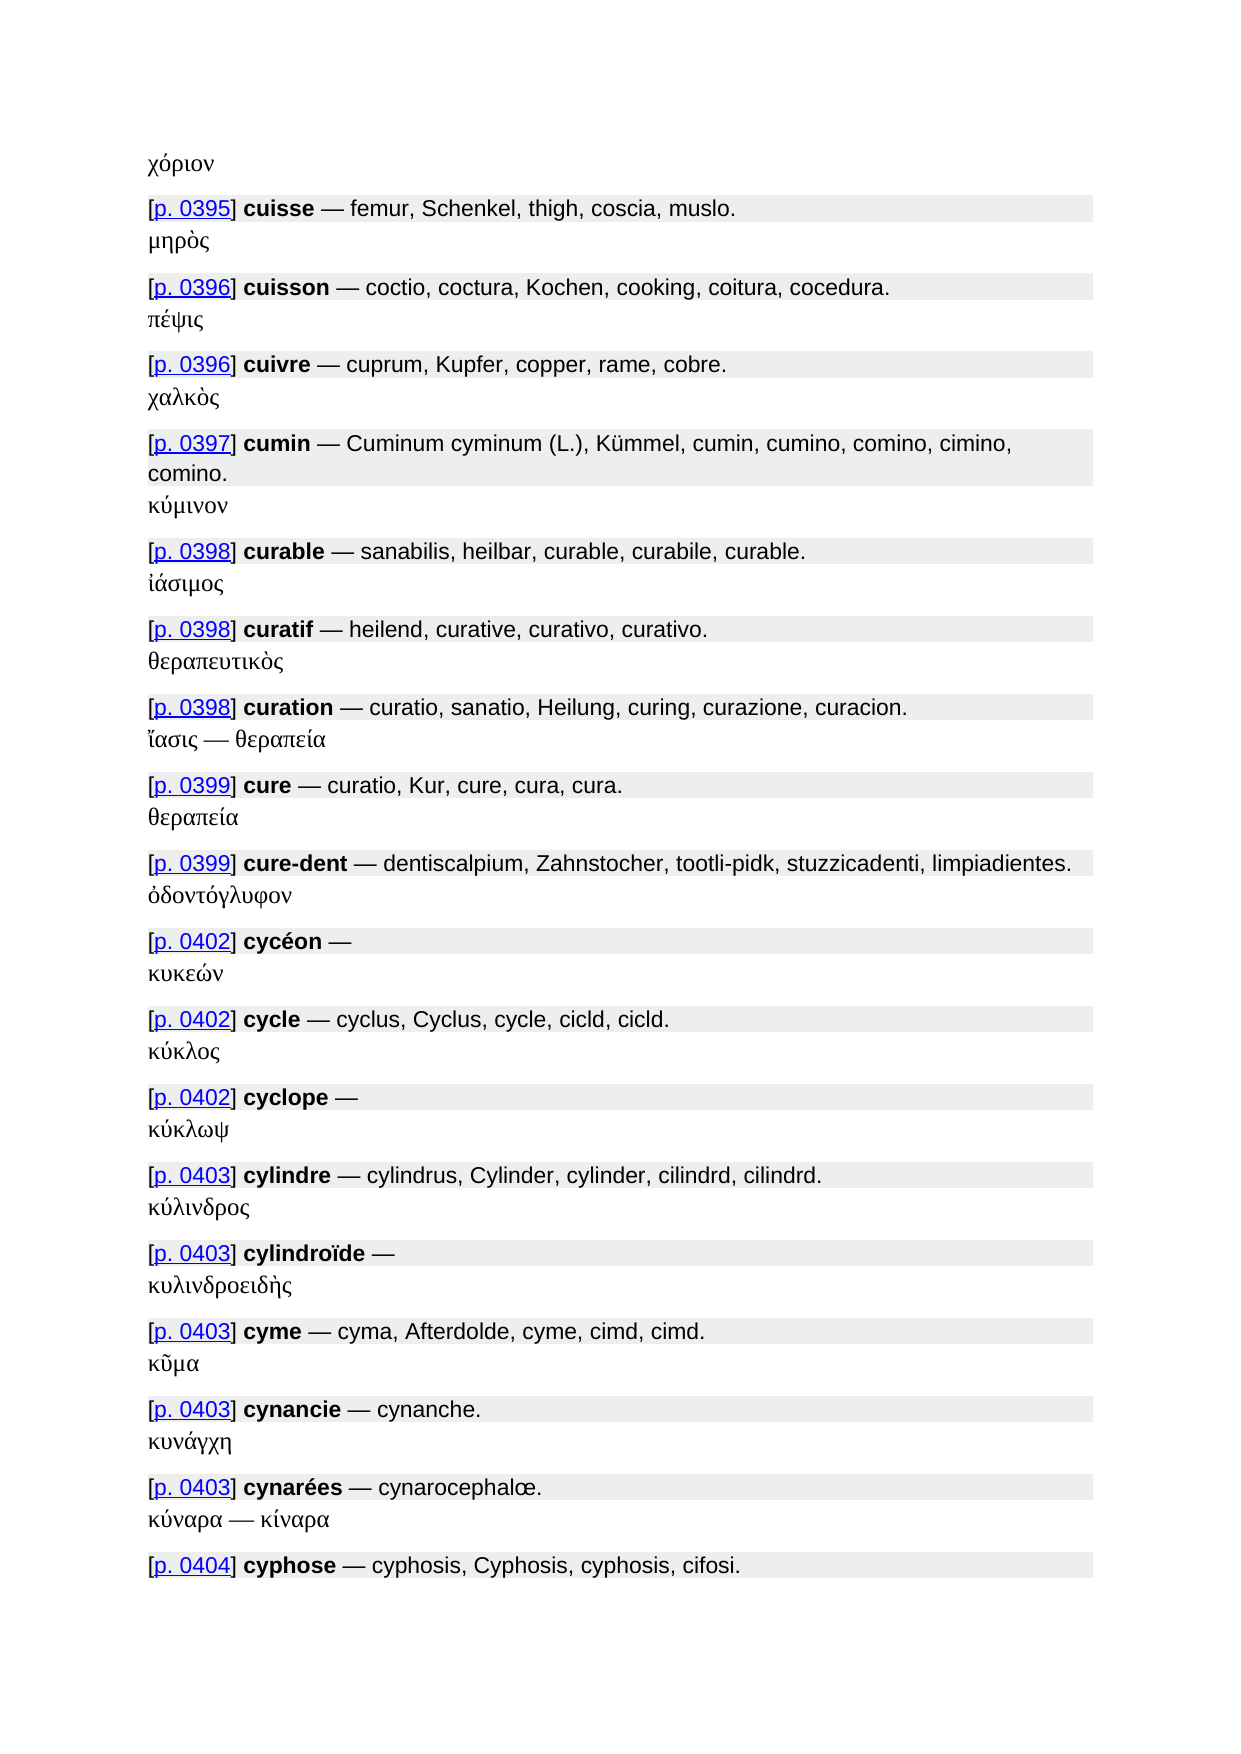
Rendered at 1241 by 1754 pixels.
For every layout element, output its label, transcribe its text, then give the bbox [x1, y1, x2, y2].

text κυκεών [148, 958, 1093, 987]
text ὀδοντόγλυφον [148, 880, 1093, 909]
text θεραπεία [148, 802, 1093, 831]
text κῦμα [148, 1348, 1093, 1377]
text κύναρα — κίναρα [148, 1504, 1093, 1533]
text [p. 0399] cure-dent — dentiscalpium, Zahnstocher, tootli-pidk, stuzzicadenti, limpiadientes. [148, 850, 1093, 876]
text μηρὸς [148, 226, 1093, 254]
text κύμινον [148, 490, 1093, 519]
text [p. 0396] cuisson — coctio, coctura, Kochen, cooking, coitura, cocedura. [148, 273, 1093, 300]
text [p. 0402] cyclope — [148, 1084, 1093, 1110]
text ἰάσιμος [148, 568, 1093, 597]
text [p. 0403] cylindre — cylindrus, Cylinder, cylinder, cilindrd, cilindrd. [148, 1162, 1093, 1188]
text [p. 0403] cynancie — cynanche. [148, 1396, 1093, 1422]
text [p. 0404] cyphose — cyphosis, Cyphosis, cyphosis, cifosi. [148, 1552, 1093, 1578]
text [p. 0396] cuivre — cuprum, Kupfer, copper, rame, cobre. [148, 351, 1093, 378]
text θεραπευτικὸς [148, 646, 1093, 675]
text χόριον [148, 148, 1093, 176]
text [p. 0402] cycle — cyclus, Cyclus, cycle, cicld, cicld. [148, 1006, 1093, 1032]
text κύκλος [148, 1036, 1093, 1065]
text [p. 0398] curable — sanabilis, heilbar, curable, curabile, curable. [148, 538, 1093, 564]
text [p. 0399] cure — curatio, Kur, cure, cura, cura. [148, 772, 1093, 798]
text [p. 0403] cylindroïde — [148, 1240, 1093, 1266]
text [p. 0403] cynarées — cynarocephalœ. [148, 1474, 1093, 1500]
text χαλκὸς [148, 382, 1093, 410]
text κυνάγχη [148, 1426, 1093, 1455]
text κύκλωψ [148, 1114, 1093, 1143]
text [p. 0398] curation — curatio, sanatio, Heilung, curing, curazione, curacion. [148, 694, 1093, 720]
text ἴασις — θεραπεία [148, 724, 1093, 753]
text πέψις [148, 304, 1093, 332]
text [p. 0403] cyme — cyma, Afterdolde, cyme, cimd, cimd. [148, 1318, 1093, 1344]
text [p. 0398] curatif — heilend, curative, curativo, curativo. [148, 616, 1093, 642]
text κύλινδρος [148, 1192, 1093, 1221]
text [p. 0402] cycéon — [148, 928, 1093, 954]
text κυλινδροειδὴς [148, 1270, 1093, 1299]
text [p. 0395] cuisse — femur, Schenkel, thigh, coscia, muslo. [148, 195, 1093, 222]
text [p. 0397] cumin — Cuminum cyminum (L.), Kümmel, cumin, cumino, comino, cimino, comino. [148, 429, 1093, 486]
